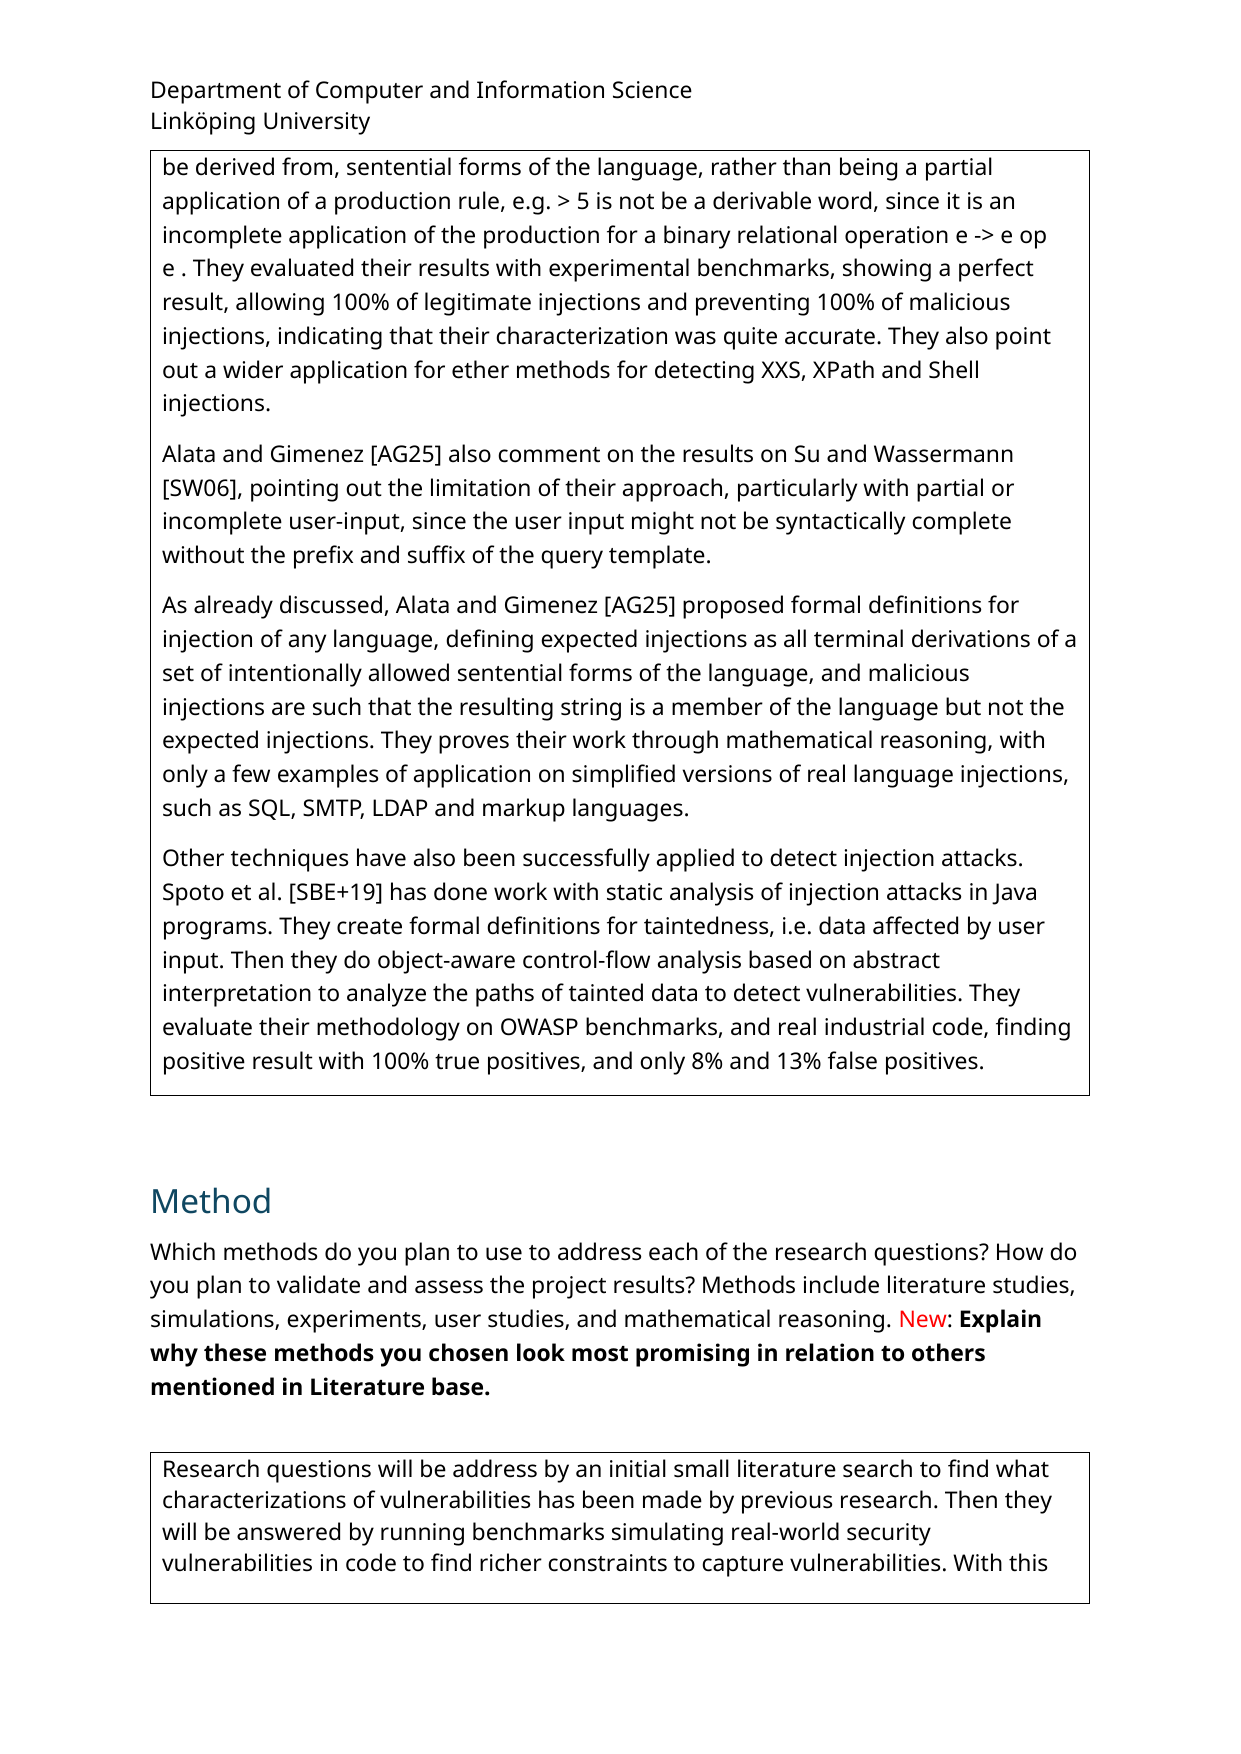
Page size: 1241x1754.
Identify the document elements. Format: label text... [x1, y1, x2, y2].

table_header be derived from, sentential forms of the language, rather than being a partial application of a production rule, e.g. > 5 is not be a derivable word, since it is an incomplete application of the production for a binary relational operation e -> e op e . They evaluated their results with experimental benchmarks, showing a perfect result, allowing 100% of legitimate injections and preventing 100% of malicious injections, indicating that their characterization was quite accurate. They also point out a wider application for ether methods for detecting XXS, XPath and Shell injections. Alata and Gimenez [AG25] also comment on the results on Su and Wassermann [SW06], pointing out the limitation of their approach, particularly with partial or incomplete user-input, since the user input might not be syntactically complete without the prefix and suffix of the query template. As already discussed, Alata and Gimenez [AG25] proposed formal definitions for injection of any language, defining expected injections as all terminal derivations of a set of intentionally allowed sentential forms of the language, and malicious injections are such that the resulting string is a member of the language but not the expected injections. They proves their work through mathematical reasoning, with only a few examples of application on simplified versions of real language injections, such as SQL, SMTP, LDAP and markup languages. Other techniques have also been successfully applied to detect injection attacks. Spoto et al. [SBE+19] has done work with static analysis of injection attacks in Java programs. They create formal definitions for taintedness, i.e. data affected by user input. Then they do object-aware control-flow analysis based on abstract interpretation to analyze the paths of tainted data to detect vulnerabilities. They evaluate their methodology on OWASP benchmarks, and real industrial code, finding positive result with 100% true positives, and only 8% and 13% false positives. [151, 151, 1089, 1095]
subtitle Method [150, 1178, 1090, 1223]
text Which methods do you plan to use to address each of the research questions? How do you plan to validate and assess the project results? Methods include literature studies, simulations, experiments, user studies, and mathematical reasoning. New: Explain why these methods you chosen look most promising in relation to others mentioned in Literature base. [150, 1235, 1090, 1402]
table_header Research questions will be address by an initial small literature search to find what characterizations of vulnerabilities has been made by previous research. Then they will be answered by running benchmarks simulating real-world security vulnerabilities in code to find richer constraints to capture vulnerabilities. With this [151, 1453, 1089, 1603]
